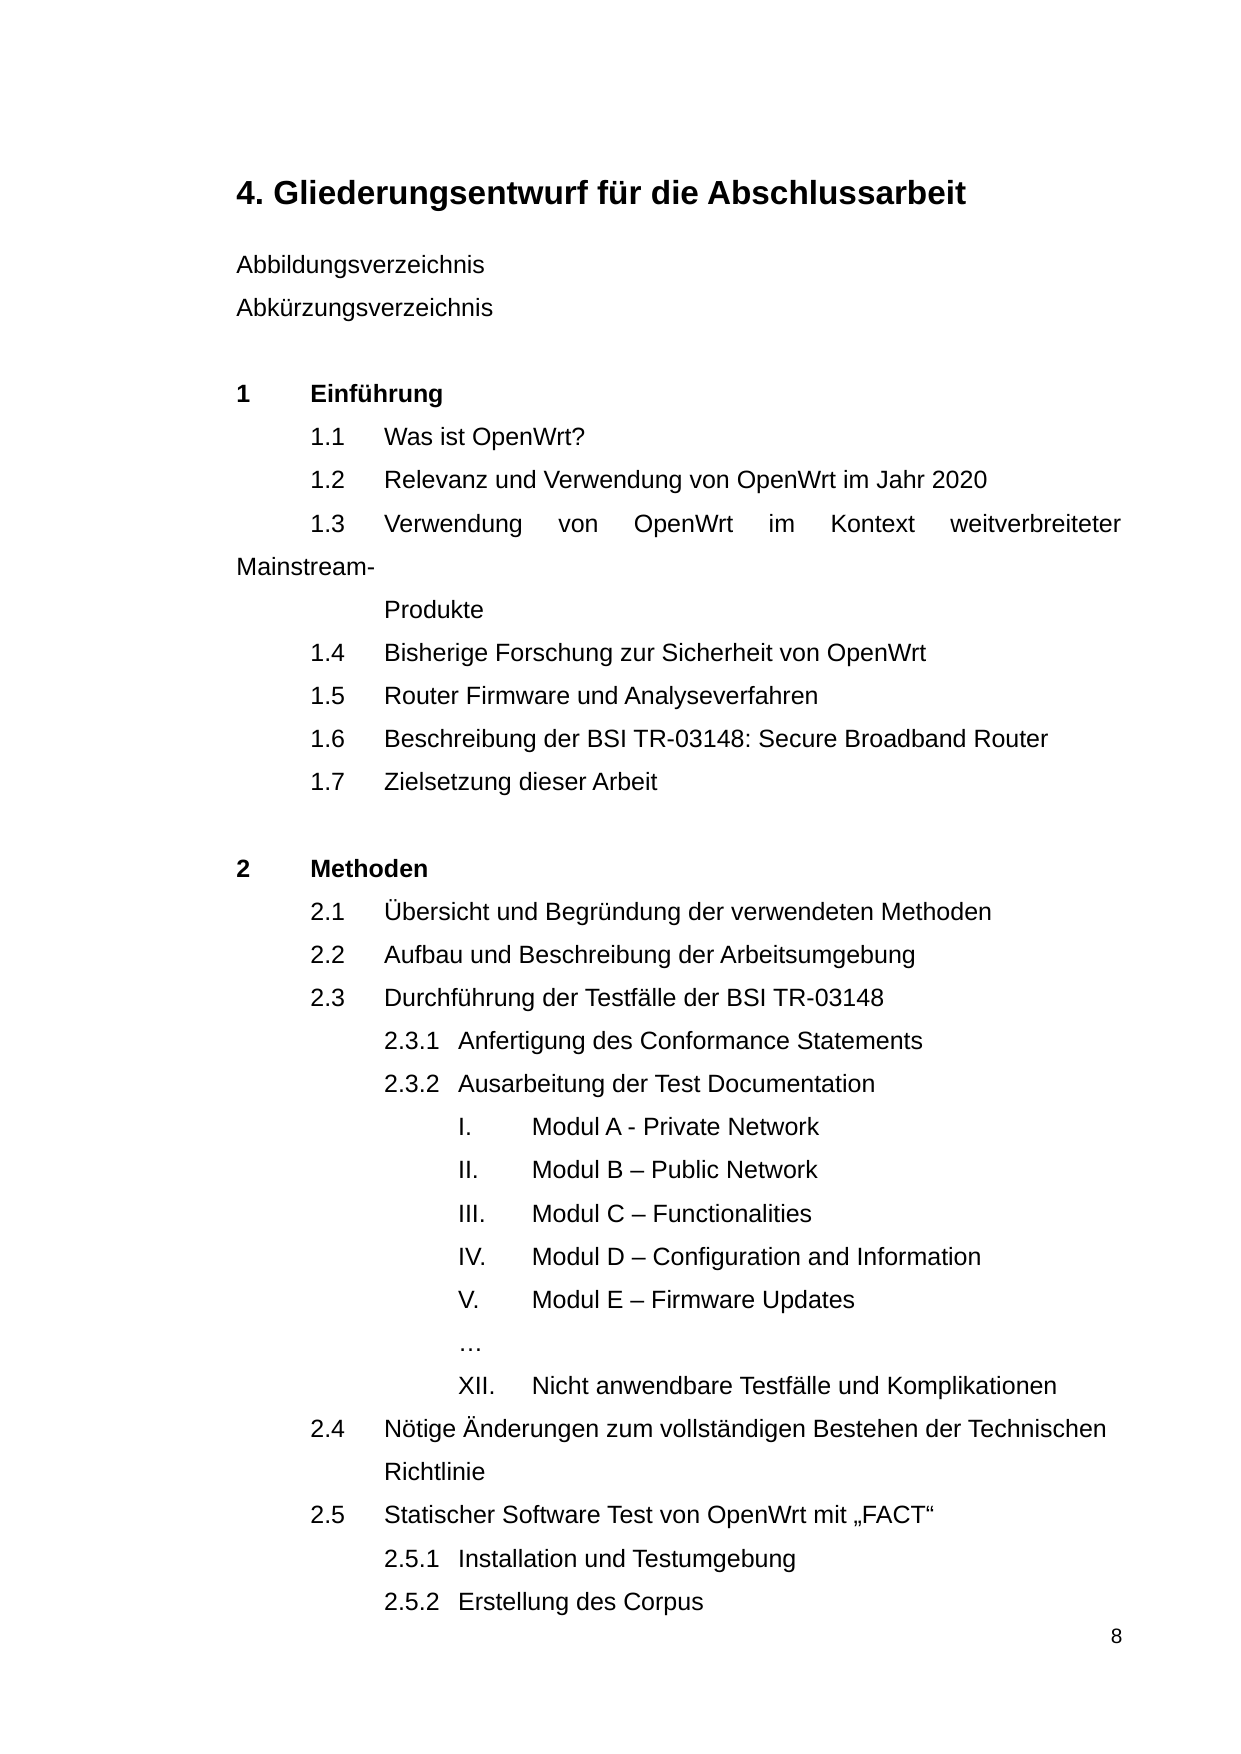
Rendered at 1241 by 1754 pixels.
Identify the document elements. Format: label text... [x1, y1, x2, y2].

text 2.3.1 Anfertigung des Conformance Statements [310, 1026, 1122, 1055]
text 1.2 Relevanz und Verwendung von OpenWrt im Jahr 2020 [236, 466, 1122, 494]
text Abkürzungsverzeichnis [236, 293, 1122, 322]
text Produkte [310, 595, 1122, 624]
text 2 Methoden [236, 854, 1122, 882]
text XII. Nicht anwendbare Testfälle und Komplikationen [310, 1371, 1122, 1400]
subtitle 4. Gliederungsentwurf für die Abschlussarbeit [236, 173, 1122, 211]
text 1.1 Was ist OpenWrt? [236, 422, 1122, 451]
text II. Modul B – Public Network [310, 1156, 1122, 1184]
text V. Modul E – Firmware Updates [310, 1285, 1122, 1314]
text 2.4 Nötige Änderungen zum vollständigen Bestehen der Technischen [236, 1414, 1122, 1443]
text 2.3.2 Ausarbeitung der Test Documentation [310, 1069, 1122, 1098]
text 1.7 Zielsetzung dieser Arbeit [236, 767, 1122, 796]
text 2.5 Statischer Software Test von OpenWrt mit „FACT“ [236, 1501, 1122, 1529]
text 2.3 Durchführung der Testfälle der BSI TR-03148 [236, 983, 1122, 1012]
text 1.5 Router Firmware und Analyseverfahren [236, 681, 1122, 710]
text III. Modul C – Functionalities [310, 1199, 1122, 1227]
text Richtlinie [310, 1457, 1122, 1486]
text IV. Modul D – Configuration and Information [310, 1242, 1122, 1271]
text 1.3 Verwendung von OpenWrt im Kontext weitverbreiteter Mainstream- [236, 509, 1122, 581]
text 1 Einführung [236, 379, 1122, 408]
text I. Modul A - Private Network [310, 1112, 1122, 1141]
text Abbildungsverzeichnis [236, 250, 1122, 279]
text 1.6 Beschreibung der BSI TR-03148: Secure Broadband Router [236, 724, 1122, 753]
text … [310, 1328, 1122, 1357]
text 2.5.1 Installation und Testumgebung [310, 1544, 1122, 1572]
text 2.1 Übersicht und Begründung der verwendeten Methoden [236, 897, 1122, 926]
text 1.4 Bisherige Forschung zur Sicherheit von OpenWrt [236, 638, 1122, 667]
text 2.5.2 Erstellung des Corpus [310, 1587, 1122, 1616]
text 2.2 Aufbau und Beschreibung der Arbeitsumgebung [236, 940, 1122, 969]
